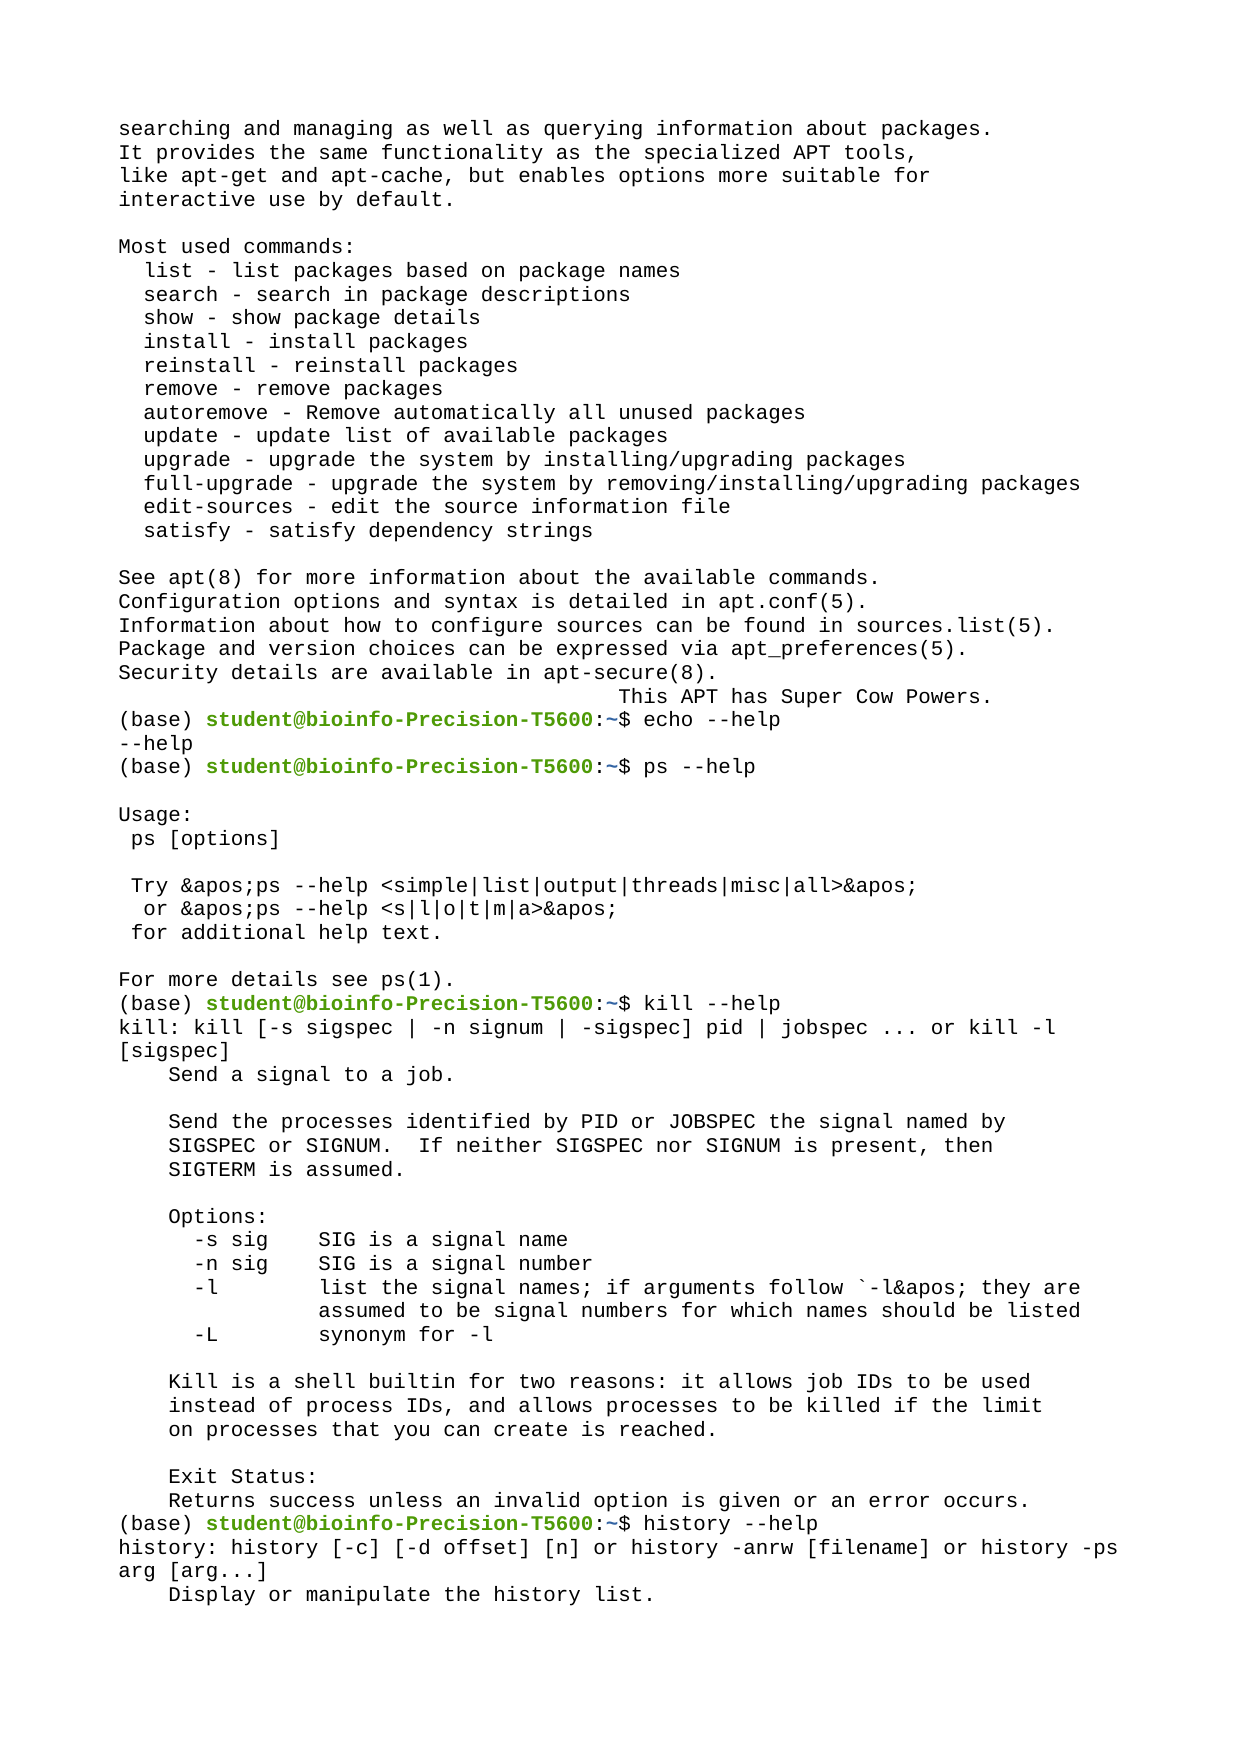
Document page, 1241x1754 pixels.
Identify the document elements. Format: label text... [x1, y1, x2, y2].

text -n sig SIG is a signal number [118, 1253, 1122, 1277]
text show - show package details [118, 307, 1122, 331]
text search - search in package descriptions [118, 284, 1122, 307]
text assumed to be signal numbers for which names should be listed [118, 1300, 1122, 1324]
text autoremove - Remove automatically all unused packages [118, 402, 1122, 426]
text update - update list of available packages [118, 426, 1122, 449]
text Most used commands: [118, 236, 1122, 260]
text ps [options] [118, 827, 1122, 851]
text It provides the same functionality as the specialized APT tools, [118, 142, 1122, 165]
text (base) student@bioinfo-Precision-T5600:~$ history --help [118, 1513, 1122, 1537]
text like apt-get and apt-cache, but enables options more suitable for [118, 165, 1122, 189]
text Exit Status: [118, 1466, 1122, 1489]
text satisfy - satisfy dependency strings [118, 520, 1122, 544]
text history: history [-c] [-d offset] [n] or history -anrw [filename] or history -ps arg [arg...] [118, 1537, 1122, 1584]
text Send the processes identified by PID or JOBSPEC the signal named by [118, 1111, 1122, 1135]
text Security details are available in apt-secure(8). [118, 662, 1122, 686]
text list - list packages based on package names [118, 260, 1122, 284]
text Kill is a shell builtin for two reasons: it allows job IDs to be used [118, 1371, 1122, 1395]
text on processes that you can create is reached. [118, 1419, 1122, 1442]
text (base) student@bioinfo-Precision-T5600:~$ kill --help [118, 993, 1122, 1017]
text SIGTERM is assumed. [118, 1158, 1122, 1182]
text Returns success unless an invalid option is given or an error occurs. [118, 1489, 1122, 1513]
text (base) student@bioinfo-Precision-T5600:~$ echo --help [118, 709, 1122, 733]
text kill: kill [-s sigspec | -n signum | -sigspec] pid | jobspec ... or kill -l [sigspec] [118, 1017, 1122, 1064]
text remove - remove packages [118, 378, 1122, 402]
text interactive use by default. [118, 189, 1122, 213]
text Package and version choices can be expressed via apt_preferences(5). [118, 638, 1122, 662]
text -l list the signal names; if arguments follow `-l&apos; they are [118, 1277, 1122, 1300]
text install - install packages [118, 331, 1122, 354]
text SIGSPEC or SIGNUM. If neither SIGSPEC nor SIGNUM is present, then [118, 1135, 1122, 1158]
text Options: [118, 1206, 1122, 1229]
text -s sig SIG is a signal name [118, 1229, 1122, 1253]
text (base) student@bioinfo-Precision-T5600:~$ ps --help [118, 757, 1122, 780]
text Display or manipulate the history list. [118, 1584, 1122, 1608]
text Information about how to configure sources can be found in sources.list(5). [118, 615, 1122, 638]
text Send a signal to a job. [118, 1064, 1122, 1088]
text edit-sources - edit the source information file [118, 496, 1122, 520]
text reinstall - reinstall packages [118, 354, 1122, 378]
text upgrade - upgrade the system by installing/upgrading packages [118, 449, 1122, 473]
text For more details see ps(1). [118, 969, 1122, 993]
text This APT has Super Cow Powers. [118, 686, 1122, 709]
text Usage: [118, 804, 1122, 827]
text -L synonym for -l [118, 1324, 1122, 1348]
text See apt(8) for more information about the available commands. [118, 567, 1122, 591]
text searching and managing as well as querying information about packages. [118, 118, 1122, 142]
text --help [118, 733, 1122, 757]
text for additional help text. [118, 922, 1122, 946]
text full-upgrade - upgrade the system by removing/installing/upgrading packages [118, 473, 1122, 496]
text Configuration options and syntax is detailed in apt.conf(5). [118, 591, 1122, 615]
text instead of process IDs, and allows processes to be killed if the limit [118, 1395, 1122, 1419]
text Try &apos;ps --help <simple|list|output|threads|misc|all>&apos; [118, 875, 1122, 898]
text or &apos;ps --help <s|l|o|t|m|a>&apos; [118, 898, 1122, 922]
